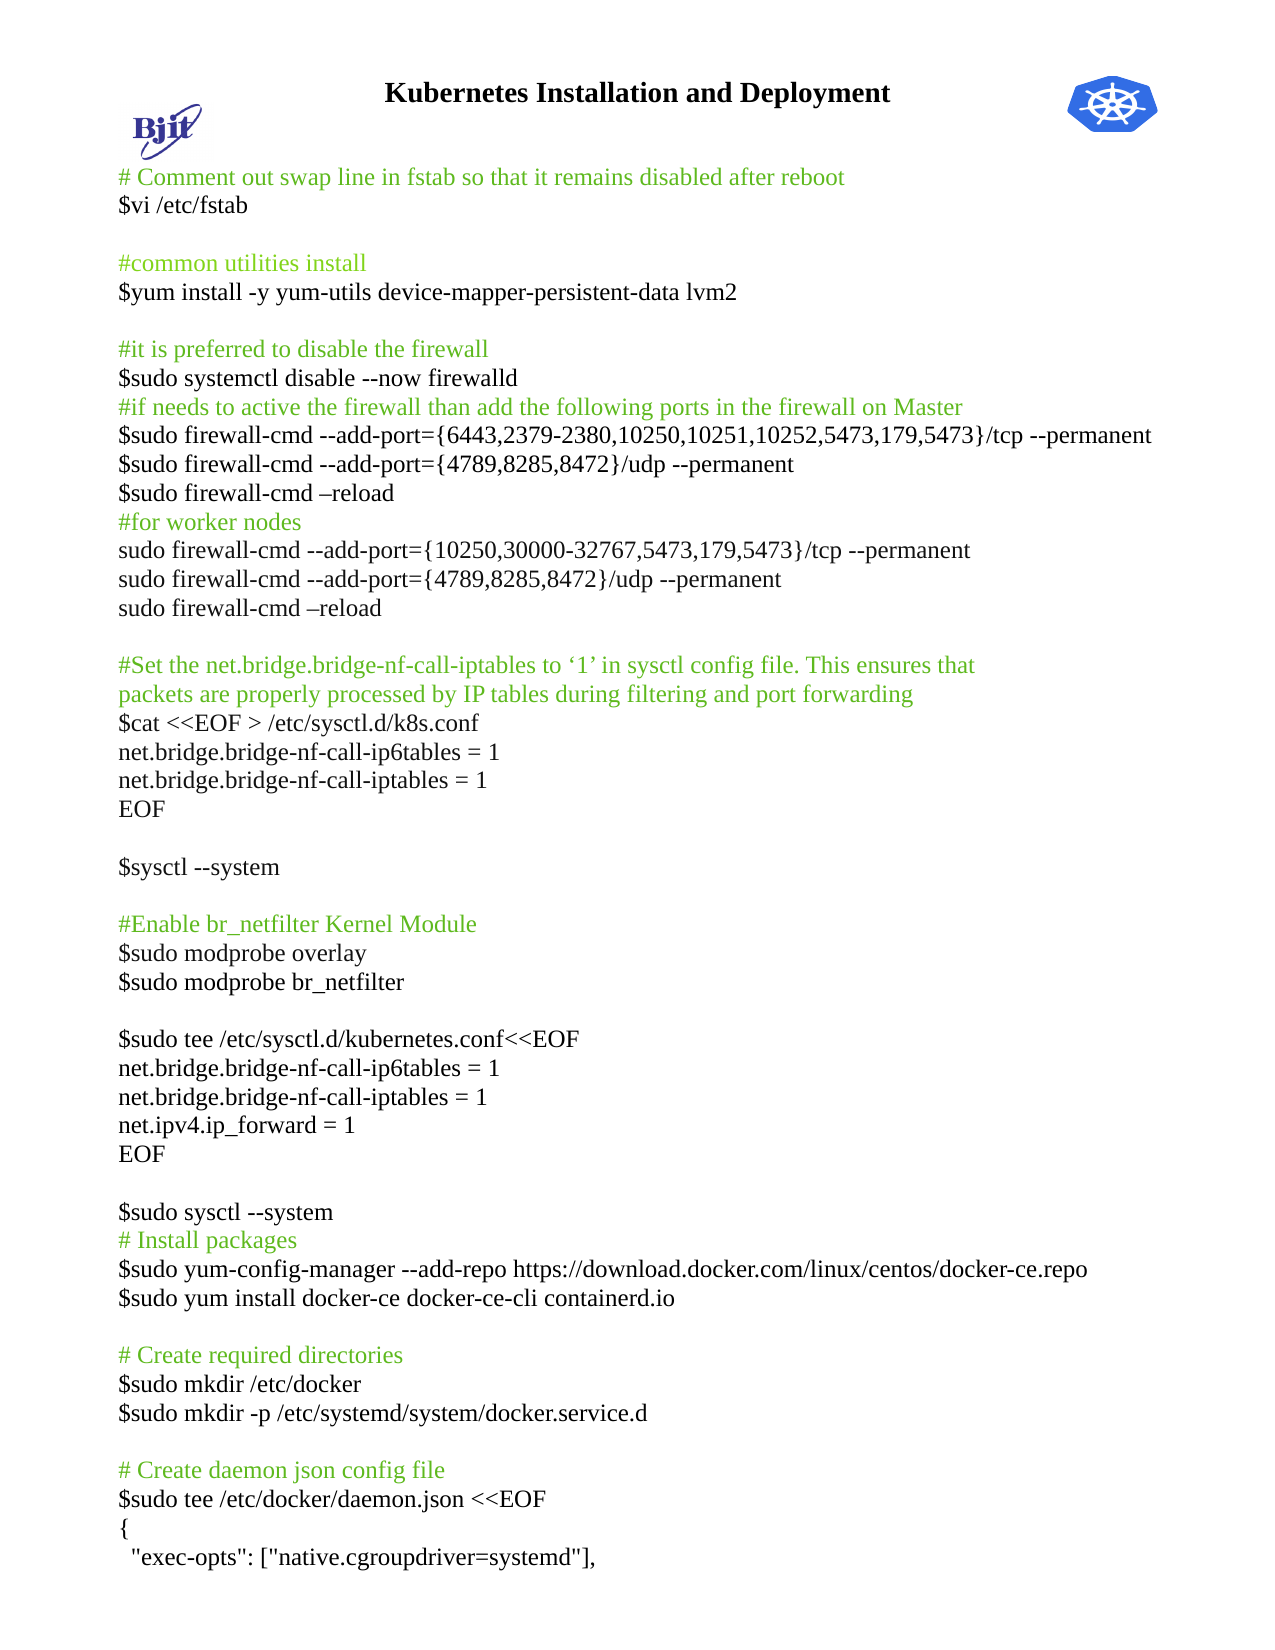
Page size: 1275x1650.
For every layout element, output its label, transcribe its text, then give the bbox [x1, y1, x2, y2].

text net.bridge.bridge-nf-call-iptables = 1 [118, 766, 1157, 794]
text $sudo sysctl --system [118, 1197, 1157, 1226]
text $sudo modprobe overlay [118, 938, 1157, 967]
text $sudo firewall-cmd --add-port={4789,8285,8472}/udp --permanent [118, 449, 1157, 478]
text #if needs to active the firewall than add the following ports in the firewall on Master [118, 392, 1157, 421]
text $sudo modprobe br_netfilter [118, 967, 1157, 996]
text $sudo tee /etc/sysctl.d/kubernetes.conf<<EOF [118, 1024, 1157, 1053]
text # Install packages [118, 1226, 1157, 1254]
text $yum install -y yum-utils device-mapper-persistent-data lvm2 [118, 277, 1157, 306]
text # Comment out swap line in fstab so that it remains disabled after reboot [118, 162, 1157, 191]
text $sudo yum-config-manager --add-repo https://download.docker.com/linux/centos/docker-ce.repo [118, 1254, 1157, 1283]
text $cat <<EOF > /etc/sysctl.d/k8s.conf [118, 708, 1157, 737]
text net.bridge.bridge-nf-call-iptables = 1 [118, 1082, 1157, 1111]
text $sudo tee /etc/docker/daemon.json <<EOF [118, 1484, 1157, 1513]
text sudo firewall-cmd --add-port={10250,30000-32767,5473,179,5473}/tcp --permanent [118, 536, 1157, 564]
text #Set the net.bridge.bridge-nf-call-iptables to ‘1’ in sysctl config file. This ensures that [118, 651, 1157, 679]
text #Enable br_netfilter Kernel Module [118, 909, 1157, 938]
text $sudo mkdir /etc/docker [118, 1369, 1157, 1398]
text net.bridge.bridge-nf-call-ip6tables = 1 [118, 1053, 1157, 1082]
text $sudo yum install docker-ce docker-ce-cli containerd.io [118, 1283, 1157, 1312]
text { [118, 1513, 1157, 1542]
text #it is preferred to disable the firewall [118, 334, 1157, 363]
text net.bridge.bridge-nf-call-ip6tables = 1 [118, 737, 1157, 766]
text $sudo firewall-cmd --add-port={6443,2379-2380,10250,10251,10252,5473,179,5473}/tcp --permanent [118, 421, 1157, 449]
text # Create required directories [118, 1341, 1157, 1369]
text #common utilities install [118, 248, 1157, 277]
text "exec-opts": ["native.cgroupdriver=systemd"], [118, 1542, 1157, 1571]
text $sudo mkdir -p /etc/systemd/system/docker.service.d [118, 1398, 1157, 1427]
text sudo firewall-cmd –reload [118, 593, 1157, 622]
text $sudo firewall-cmd –reload [118, 478, 1157, 507]
text sudo firewall-cmd --add-port={4789,8285,8472}/udp --permanent [118, 564, 1157, 593]
text #for worker nodes [118, 507, 1157, 536]
text $sudo systemctl disable --now firewalld [118, 363, 1157, 392]
text packets are properly processed by IP tables during filtering and port forwarding [118, 679, 1157, 708]
text # Create daemon json config file [118, 1456, 1157, 1484]
text $sysctl --system [118, 852, 1157, 881]
text $vi /etc/fstab [118, 191, 1157, 219]
text EOF [118, 1139, 1157, 1168]
text net.ipv4.ip_forward = 1 [118, 1111, 1157, 1139]
text EOF [118, 794, 1157, 823]
